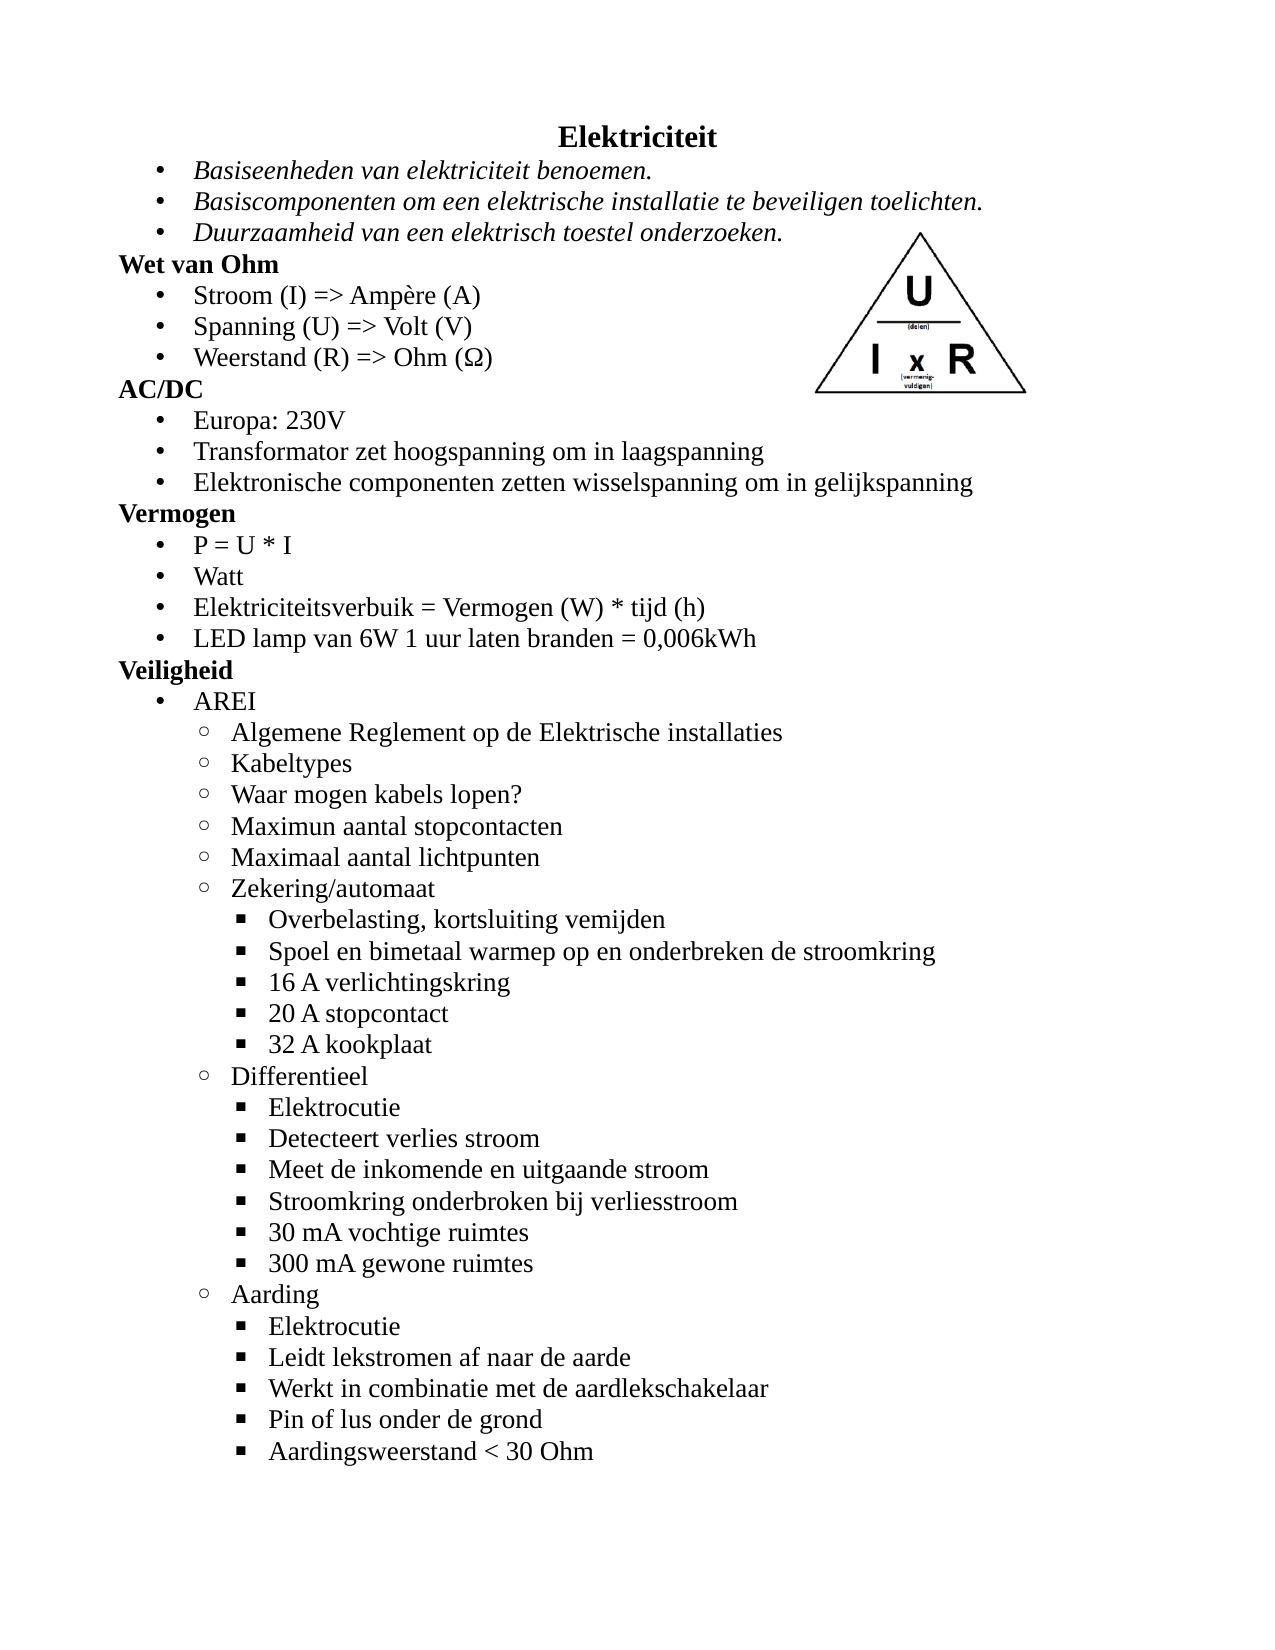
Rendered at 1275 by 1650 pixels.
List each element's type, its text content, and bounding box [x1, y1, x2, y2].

list Spoel en bimetaal warmep op en onderbreken de stroomkring [231, 935, 1157, 966]
list Maximaal aantal lichtpunten [193, 841, 1157, 872]
list Zekering/automaat [193, 872, 1157, 904]
list 300 mA gewone ruimtes [231, 1247, 1157, 1279]
list Maximun aantal stopcontacten [193, 810, 1157, 841]
list Waar mogen kabels lopen? [193, 779, 1157, 810]
list Stroom (I) => Ampère (A) [156, 279, 803, 310]
list P = U * I [156, 529, 1157, 560]
list LED lamp van 6W 1 uur laten branden = 0,006kWh [156, 622, 1157, 654]
list 30 mA vochtige ruimtes [231, 1216, 1157, 1247]
list Kabeltypes [193, 747, 1157, 779]
list Differentieel [193, 1060, 1157, 1091]
list Stroomkring onderbroken bij verliesstroom [231, 1185, 1157, 1216]
list Aardingsweerstand < 30 Ohm [231, 1435, 1157, 1466]
list Pin of lus onder de grond [231, 1404, 1157, 1435]
list Spanning (U) => Volt (V) [156, 310, 803, 341]
list Elektriciteitsverbuik = Vermogen (W) * tijd (h) [156, 591, 1157, 622]
list Elektrocutie [231, 1310, 1157, 1341]
list 16 A verlichtingskring [231, 966, 1157, 997]
list Leidt lekstromen af naar de aarde [231, 1341, 1157, 1372]
text Elektriciteit [118, 118, 1157, 154]
list [1029, 279, 1157, 310]
list Algemene Reglement op de Elektrische installaties [193, 716, 1157, 747]
list Elektrocutie [231, 1091, 1157, 1122]
list Basiscomponenten om een elektrische installatie te beveiligen toelichten. [156, 185, 1157, 217]
list [1029, 341, 1157, 373]
list [1029, 310, 1157, 341]
list Detecteert verlies stroom [231, 1122, 1157, 1154]
list Elektronische componenten zetten wisselspanning om in gelijkspanning [156, 466, 1157, 498]
list Aarding [193, 1279, 1157, 1310]
text Vermogen [118, 498, 1157, 529]
text [1029, 248, 1157, 279]
text AC/DC [118, 373, 1157, 404]
list 20 A stopcontact [231, 997, 1157, 1029]
text Veiligheid [118, 654, 1157, 685]
list Overbelasting, kortsluiting vemijden [231, 904, 1157, 935]
list Basiseenheden van elektriciteit benoemen. [156, 154, 1157, 185]
text Wet van Ohm [118, 248, 803, 279]
list Weerstand (R) => Ohm (Ω) [156, 341, 803, 373]
list Meet de inkomende en uitgaande stroom [231, 1154, 1157, 1185]
list Transformator zet hoogspanning om in laagspanning [156, 435, 1157, 466]
list Watt [156, 560, 1157, 591]
picture [803, 230, 1029, 401]
list 32 A kookplaat [231, 1029, 1157, 1060]
list Werkt in combinatie met de aardlekschakelaar [231, 1372, 1157, 1404]
list Europa: 230V [156, 404, 1157, 435]
list AREI [156, 685, 1157, 716]
list Duurzaamheid van een elektrisch toestel onderzoeken. [156, 217, 1157, 248]
